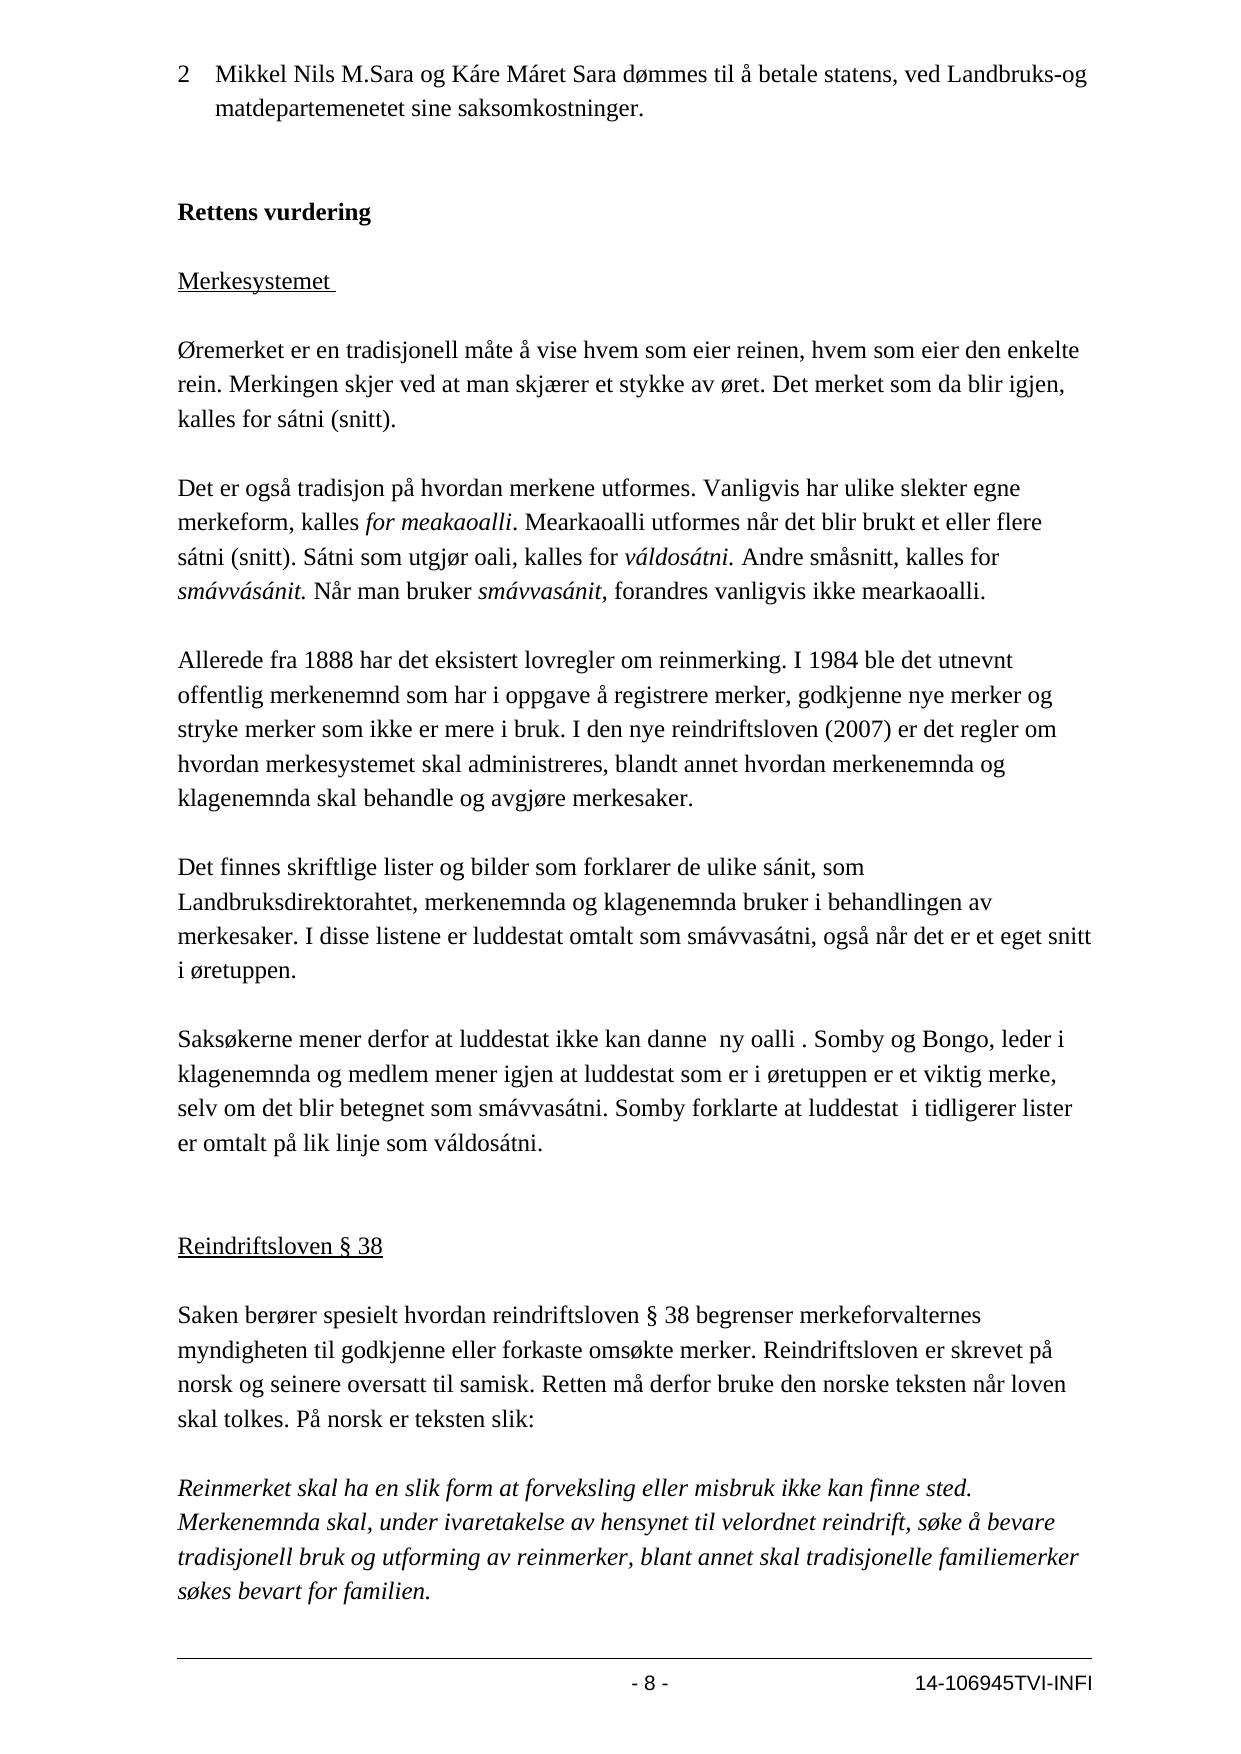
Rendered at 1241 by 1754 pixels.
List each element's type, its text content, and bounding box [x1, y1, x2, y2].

text Det er også tradisjon på hvordan merkene utformes. Vanligvis har ulike slekter egne merkeform, kalles for meakaoalli. Mearkaoalli utformes når det blir brukt et eller flere sátni (snitt). Sátni som utgjør oali, kalles for váldosátni. Andre småsnitt, kalles for smávvásánit. Når man bruker smávvasánit, forandres vanligvis ikke mearkaoalli. [177, 473, 1092, 605]
text Reindriftsloven § 38 [177, 1231, 1092, 1260]
text Merkesystemet [177, 266, 1092, 295]
text Saken berører spesielt hvordan reindriftsloven § 38 begrenser merkeforvalternes myndigheten til godkjenne eller forkaste omsøkte merker. Reindriftsloven er skrevet på norsk og seinere oversatt til samisk. Retten må derfor bruke den norske teksten når loven skal tolkes. På norsk er teksten slik: [177, 1300, 1092, 1432]
text Reinmerket skal ha en slik form at forveksling eller misbruk ikke kan finne sted. Merkenemnda skal, under ivaretakelse av hensynet til velordnet reindrift, søke å bevare tradisjonell bruk og utforming av reinmerker, blant annet skal tradisjonelle familiemerker søkes bevart for familien. [177, 1473, 1092, 1605]
text Rettens vurdering [177, 197, 1092, 226]
text Saksøkerne mener derfor at luddestat ikke kan danne ny oalli . Somby og Bongo, leder i klagenemnda og medlem mener igjen at luddestat som er i øretuppen er et viktig merke, selv om det blir betegnet som smávvasátni. Somby forklarte at luddestat i tidligerer lister er omtalt på lik linje som váldosátni. [177, 1024, 1092, 1157]
text Øremerket er en tradisjonell måte å vise hvem som eier reinen, hvem som eier den enkelte rein. Merkingen skjer ved at man skjærer et stykke av øret. Det merket som da blir igjen, kalles for sátni (snitt). [177, 335, 1092, 433]
list Mikkel Nils M.Sara og Káre Máret Sara dømmes til å betale statens, ved Landbruks-og matdepartemenetet sine saksomkostninger. [177, 59, 1092, 122]
text Det finnes skriftlige lister og bilder som forklarer de ulike sánit, som Landbruksdirektorahtet, merkenemnda og klagenemnda bruker i behandlingen av merkesaker. I disse listene er luddestat omtalt som smávvasátni, også når det er et eget snitt i øretuppen. [177, 852, 1092, 984]
text Allerede fra 1888 har det eksistert lovregler om reinmerking. I 1984 ble det utnevnt offentlig merkenemnd som har i oppgave å registrere merker, godkjenne nye merker og stryke merker som ikke er mere i bruk. I den nye reindriftsloven (2007) er det regler om hvordan merkesystemet skal administreres, blandt annet hvordan merkenemnda og klagenemnda skal behandle og avgjøre merkesaker. [177, 645, 1092, 812]
